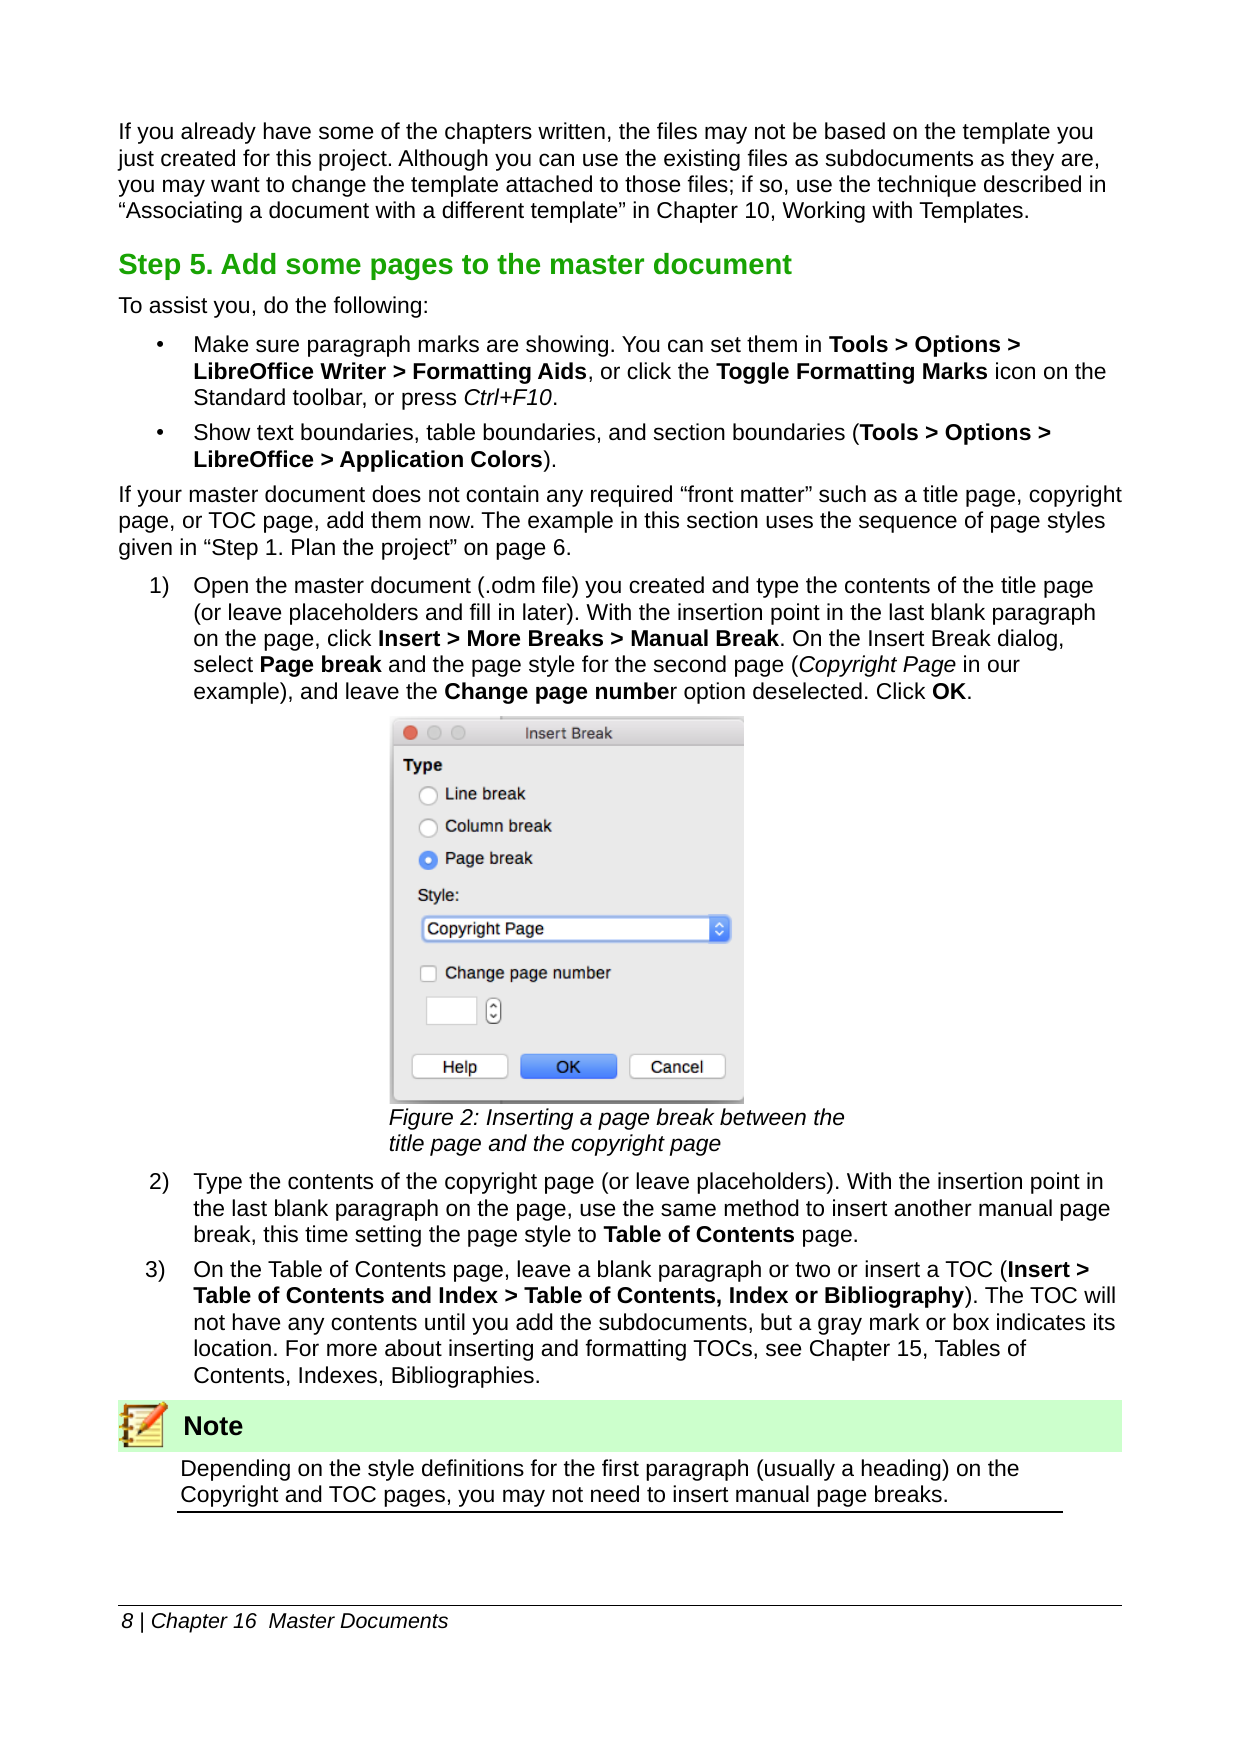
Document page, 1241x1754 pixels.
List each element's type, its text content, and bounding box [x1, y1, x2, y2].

text If you already have some of the chapters written, the files may not be based on the template you just created for this project. Although you can use the existing files as subdocuments as they are, you may want to change the template attached to those files; if so, use the technique described in “Associating a document with a different template” in Chapter 10, Working with Templates. [118, 118, 1122, 223]
list To assist you, do the following: [118, 292, 1122, 319]
list Show text boundaries, table boundaries, and section boundaries (Tools > Options > LibreOffice > Application Colors). [156, 419, 1122, 472]
list On the Table of Contents page, leave a blank paragraph or two or insert a TOC (Insert > Table of Contents and Index > Table of Contents, Index or Bibliography). The TOC will not have any contents until you add the subdocuments, but a gray mark or box indicates its location. For more about inserting and formatting TOCs, see Chapter 15, Tables of Contents, Indexes, Bibliographies. [165, 1256, 1122, 1388]
text Depending on the style definitions for the first paragraph (usually a heading) on the Copyright and TOC pages, you may not need to insert manual page breaks. [177, 1452, 1063, 1511]
list Make sure paragraph marks are showing. You can set them in Tools > Options > LibreOffice Writer > Formatting Aids, or click the Toggle Formatting Marks icon on the Standard toolbar, or press Ctrl+F10. [156, 331, 1122, 410]
subtitle Note [118, 1400, 1122, 1452]
subtitle Step 5. Add some pages to the master document [118, 247, 1122, 281]
picture [389, 716, 744, 1104]
text Figure 2: Inserting a page break between the title page and the copyright page [389, 716, 851, 1156]
text If your master document does not contain any required “front matter” such as a title page, copyright page, or TOC page, add them now. The example in this section uses the sequence of page styles given in “Step 1. Plan the project” on page 6. [118, 481, 1122, 560]
list Open the master document (.odm file) you created and type the contents of the title page (or leave placeholders and fill in later). With the insertion point in the last blank paragraph on the page, click Insert > More Breaks > Manual Break. On the Insert Break dialog, select Page break and the page style for the second page (Copyright Page in our example), and leave the Change page number option deselected. Click OK. [169, 572, 1122, 704]
list Type the contents of the copyright page (or leave placeholders). With the insertion point in the last blank paragraph on the page, use the same method to insert another manual page break, this time setting the page style to Table of Contents page. [169, 1168, 1122, 1247]
picture [119, 1400, 170, 1451]
